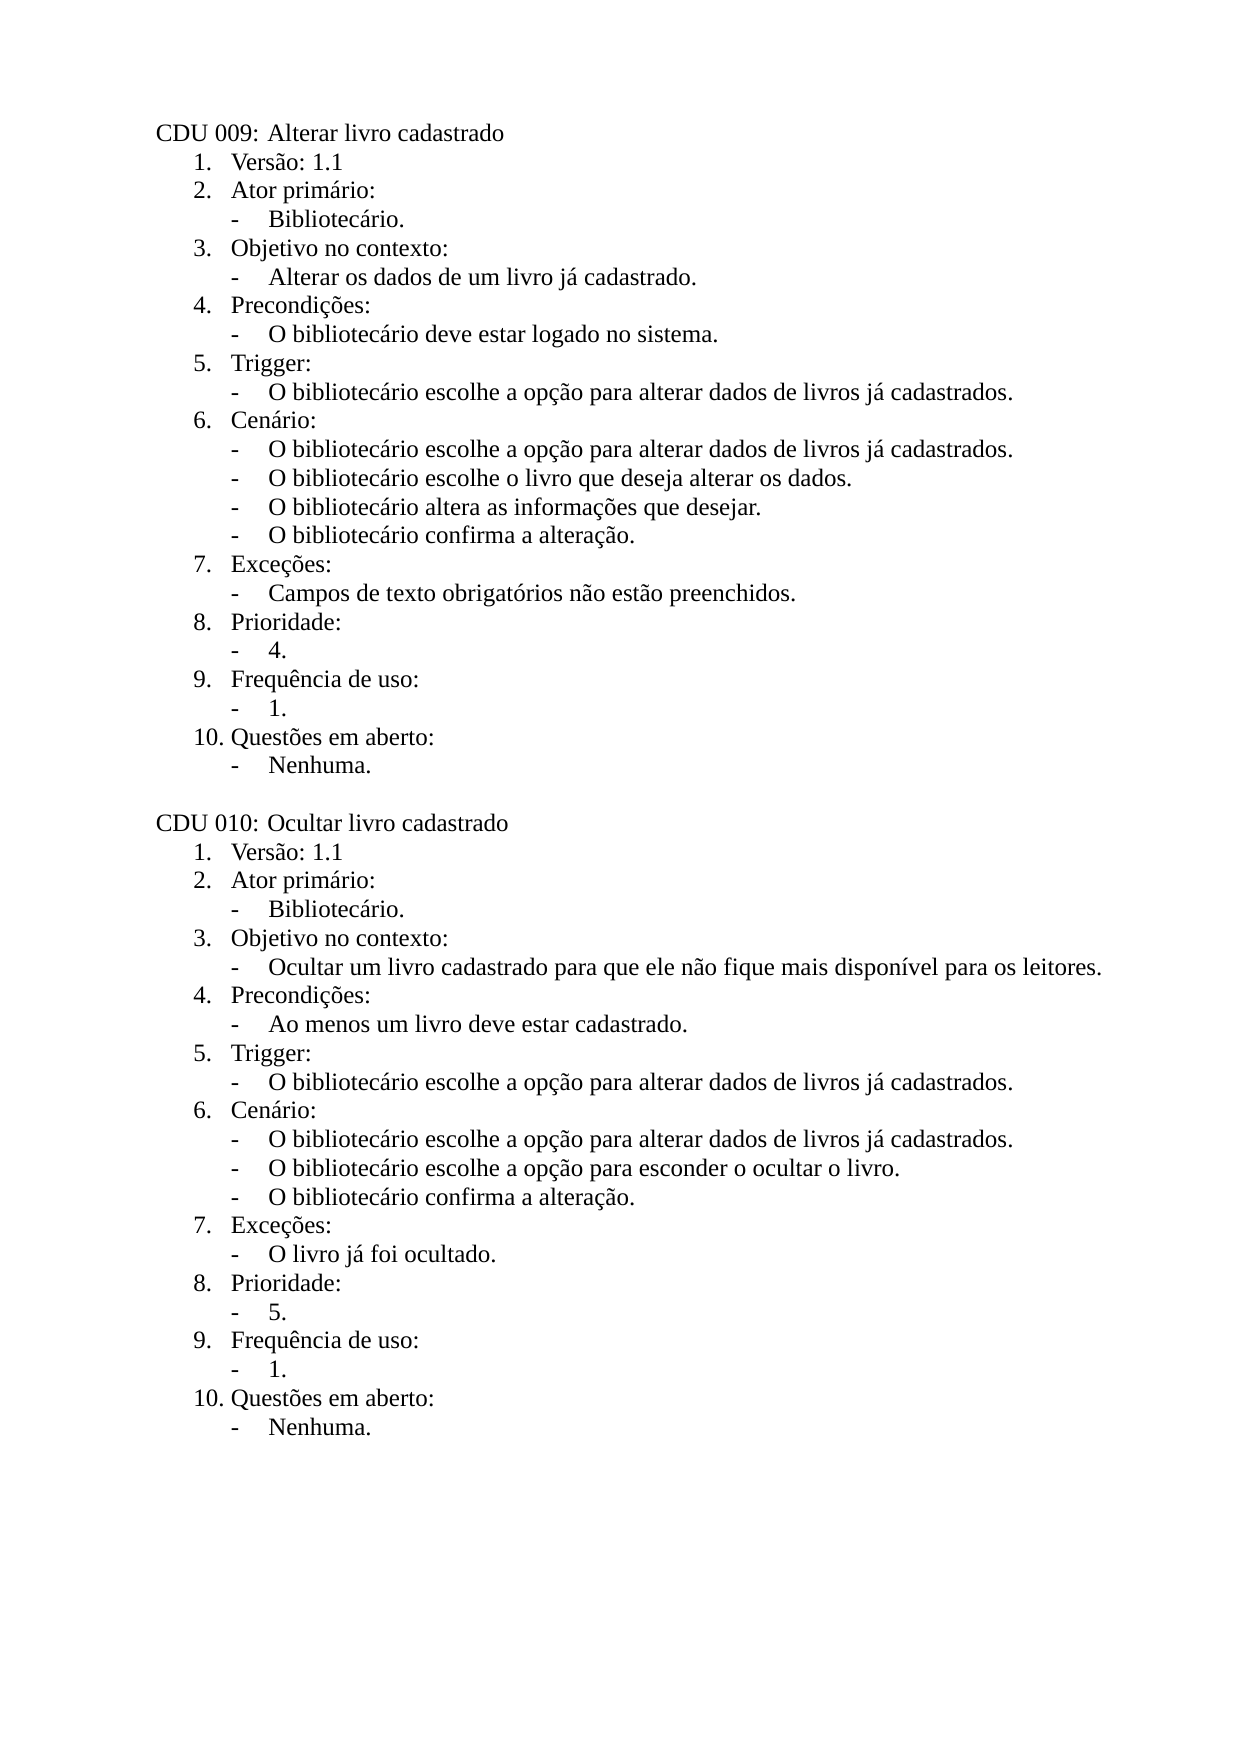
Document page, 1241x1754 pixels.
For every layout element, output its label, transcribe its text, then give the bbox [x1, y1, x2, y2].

list Frequência de uso: [193, 664, 1122, 693]
list Ator primário: [193, 866, 1122, 894]
list Exceções: [193, 1211, 1122, 1239]
list Campos de texto obrigatórios não estão preenchidos. [231, 578, 1122, 607]
list O bibliotecário escolhe o livro que deseja alterar os dados. [231, 463, 1122, 492]
list O bibliotecário deve estar logado no sistema. [231, 319, 1122, 348]
list Exceções: [193, 549, 1122, 578]
list Alterar os dados de um livro já cadastrado. [231, 262, 1122, 291]
list Cenário: [193, 406, 1122, 434]
list O bibliotecário escolhe a opção para alterar dados de livros já cadastrados. [231, 1124, 1122, 1153]
list 5. [231, 1297, 1122, 1326]
list Versão: 1.1 [193, 837, 1122, 866]
list Ocultar livro cadastrado [156, 808, 1122, 837]
list Trigger: [193, 1038, 1122, 1067]
list Bibliotecário. [231, 204, 1122, 233]
list Precondições: [193, 291, 1122, 319]
list O bibliotecário confirma a alteração. [231, 1182, 1122, 1211]
list Questões em aberto: [193, 1383, 1122, 1412]
list 1. [231, 693, 1122, 722]
list O bibliotecário escolhe a opção para alterar dados de livros já cadastrados. [231, 377, 1122, 406]
list Objetivo no contexto: [193, 923, 1122, 952]
list Ator primário: [193, 176, 1122, 204]
list Cenário: [193, 1096, 1122, 1124]
list O bibliotecário altera as informações que desejar. [231, 492, 1122, 521]
list Trigger: [193, 348, 1122, 377]
list Versão: 1.1 [193, 147, 1122, 176]
list O bibliotecário escolhe a opção para esconder o ocultar o livro. [231, 1153, 1122, 1182]
list Ocultar um livro cadastrado para que ele não fique mais disponível para os leitores. [231, 952, 1122, 981]
list 4. [231, 636, 1122, 664]
list Prioridade: [193, 1268, 1122, 1297]
list Objetivo no contexto: [193, 233, 1122, 262]
list Nenhuma. [231, 751, 1122, 779]
list Bibliotecário. [231, 894, 1122, 923]
list 1. [231, 1354, 1122, 1383]
list Alterar livro cadastrado [156, 118, 1122, 147]
list O livro já foi ocultado. [231, 1239, 1122, 1268]
list Prioridade: [193, 607, 1122, 636]
list O bibliotecário escolhe a opção para alterar dados de livros já cadastrados. [231, 1067, 1122, 1096]
list Nenhuma. [231, 1412, 1122, 1441]
list O bibliotecário escolhe a opção para alterar dados de livros já cadastrados. [231, 434, 1122, 463]
list Precondições: [193, 981, 1122, 1009]
list O bibliotecário confirma a alteração. [231, 521, 1122, 549]
list Frequência de uso: [193, 1326, 1122, 1354]
list Questões em aberto: [193, 722, 1122, 751]
list Ao menos um livro deve estar cadastrado. [231, 1009, 1122, 1038]
